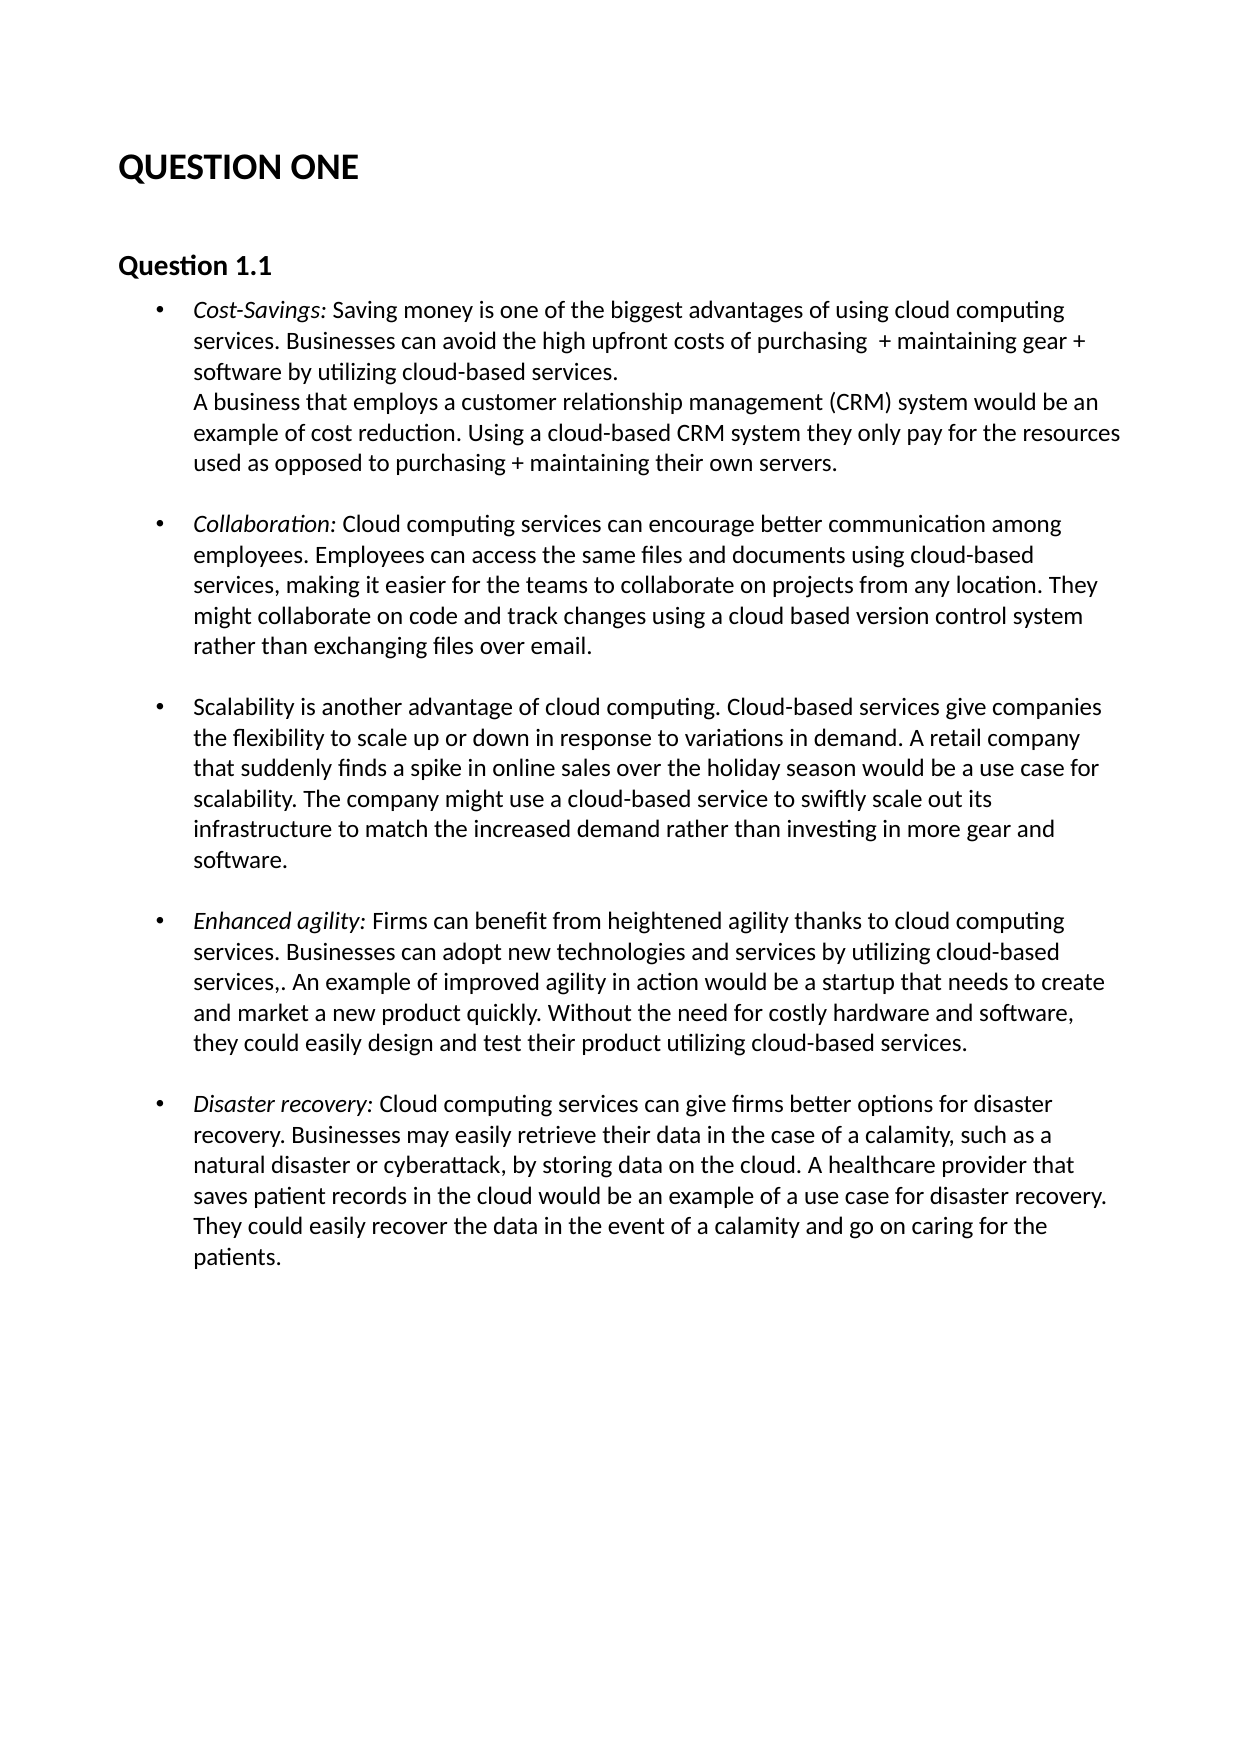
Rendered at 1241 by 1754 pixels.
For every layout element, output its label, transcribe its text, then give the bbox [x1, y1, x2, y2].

list Scalability is another advantage of cloud computing. Cloud-based services give companies the flexibility to scale up or down in response to variations in demand. A retail company that suddenly finds a spike in online sales over the holiday season would be a use case for scalability. The company might use a cloud-based service to swiftly scale out its infrastructure to match the increased demand rather than investing in more gear and software. [156, 691, 1122, 874]
list Enhanced agility: Firms can benefit from heightened agility thanks to cloud computing services. Businesses can adopt new technologies and services by utilizing cloud-based services,. An example of improved agility in action would be a startup that needs to create and market a new product quickly. Without the need for costly hardware and software, they could easily design and test their product utilizing cloud-based services. [156, 905, 1122, 1058]
subtitle Question 1.1 [118, 247, 1122, 282]
subtitle QUESTION ONE [118, 143, 1122, 189]
list Collaboration: Cloud computing services can encourage better communication among employees. Employees can access the same files and documents using cloud-based services, making it easier for the teams to collaborate on projects from any location. They might collaborate on code and track changes using a cloud based version control system rather than exchanging files over email. [156, 508, 1122, 661]
list Cost-Savings: Saving money is one of the biggest advantages of using cloud computing services. Businesses can avoid the high upfront costs of purchasing + maintaining gear + software by utilizing cloud-based services. A business that employs a customer relationship management (CRM) system would be an example of cost reduction. Using a cloud-based CRM system they only pay for the resources used as opposed to purchasing + maintaining their own servers. [156, 295, 1122, 478]
list Disaster recovery: Cloud computing services can give firms better options for disaster recovery. Businesses may easily retrieve their data in the case of a calamity, such as a natural disaster or cyberattack, by storing data on the cloud. A healthcare provider that saves patient records in the cloud would be an example of a use case for disaster recovery. They could easily recover the data in the event of a calamity and go on caring for the patients. [156, 1088, 1122, 1271]
